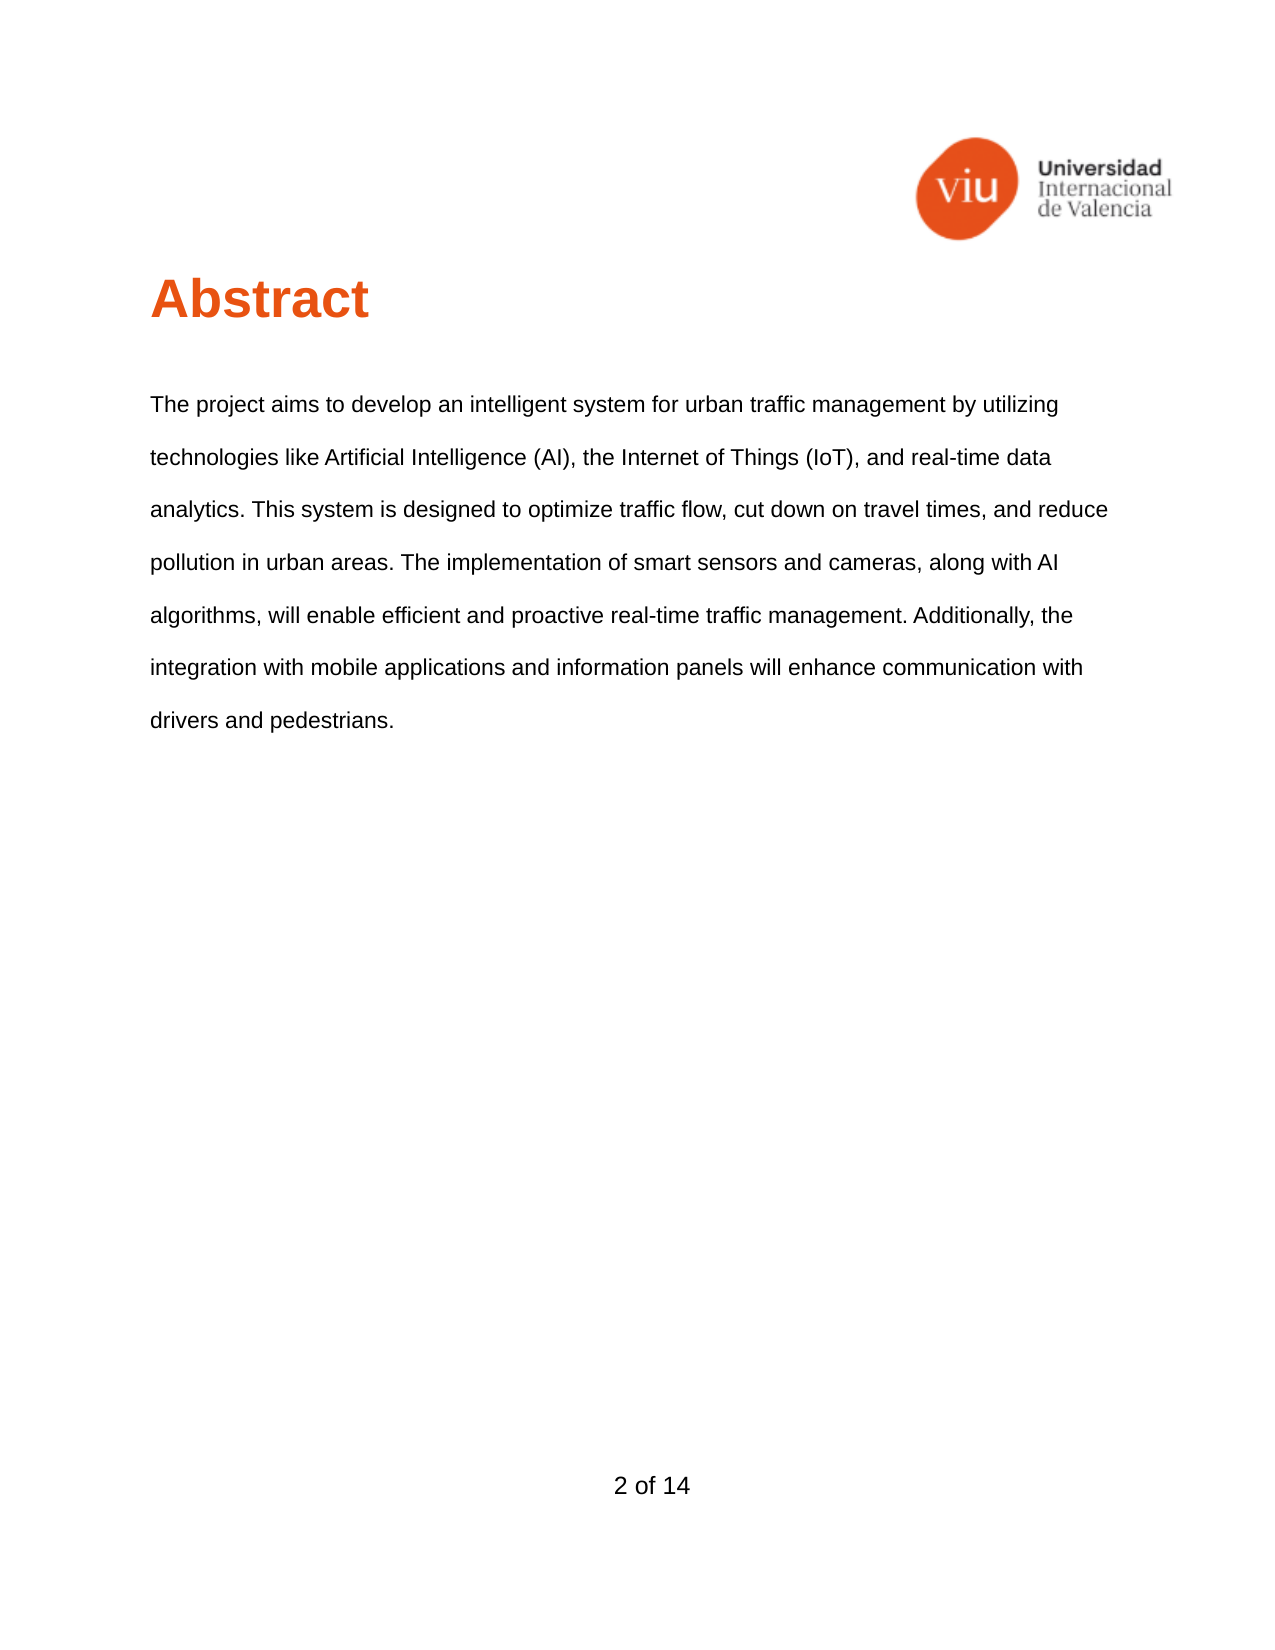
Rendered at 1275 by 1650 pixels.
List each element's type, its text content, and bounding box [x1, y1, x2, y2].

picture [913, 134, 1175, 245]
text Abstract [150, 266, 1125, 328]
text The project aims to develop an intelligent system for urban traffic management by utilizing technologies like Artificial Intelligence (AI), the Internet of Things (IoT), and real-time data analytics. This system is designed to optimize traffic flow, cut down on travel times, and reduce pollution in urban areas. The implementation of smart sensors and cameras, along with AI algorithms, will enable efficient and proactive real-time traffic management. Additionally, the integration with mobile applications and information panels will enhance communication with drivers and pedestrians. [150, 391, 1125, 733]
